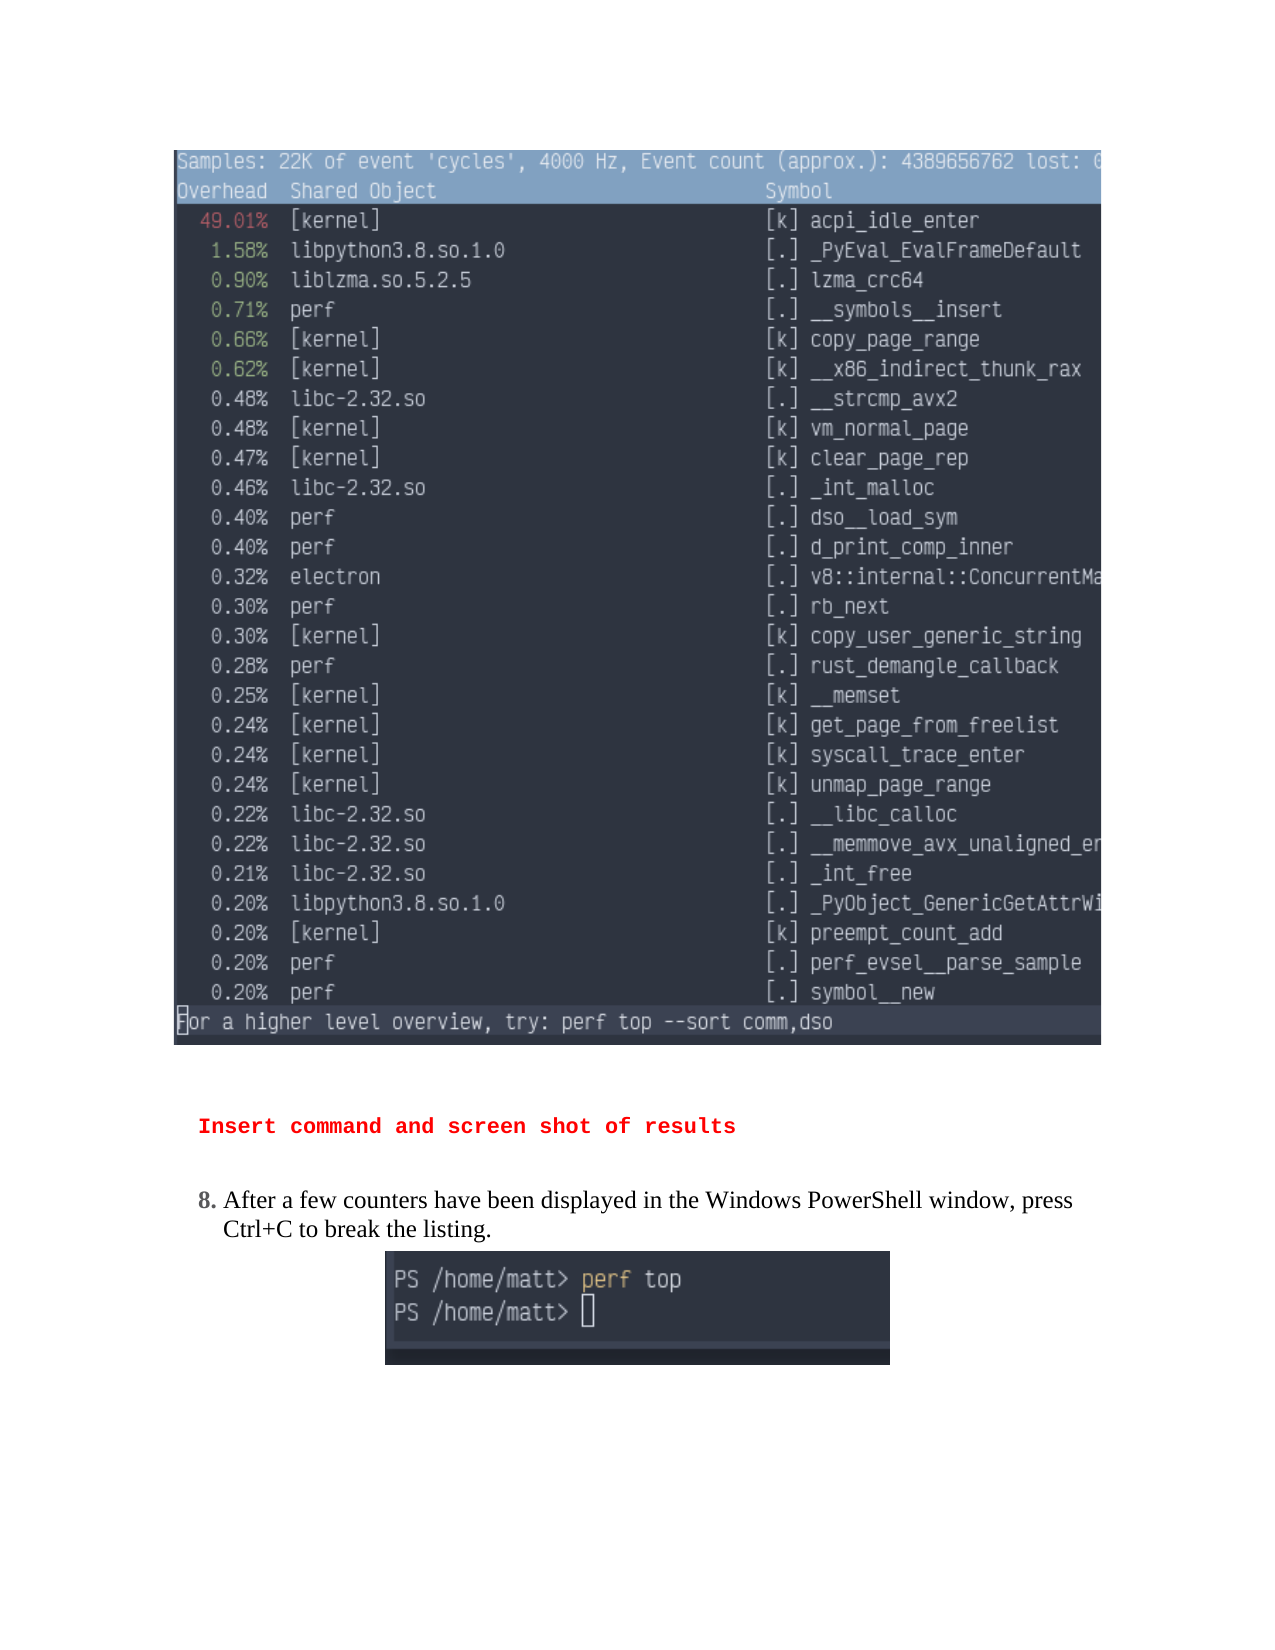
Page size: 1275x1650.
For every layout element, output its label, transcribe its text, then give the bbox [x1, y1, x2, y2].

text 8. After a few counters have been displayed in the Windows PowerShell window, press Ctrl+C to break the listing. [198, 1185, 1125, 1243]
picture [385, 1251, 890, 1365]
picture [173, 150, 1102, 1045]
text Insert command and screen shot of results [198, 1115, 1125, 1140]
